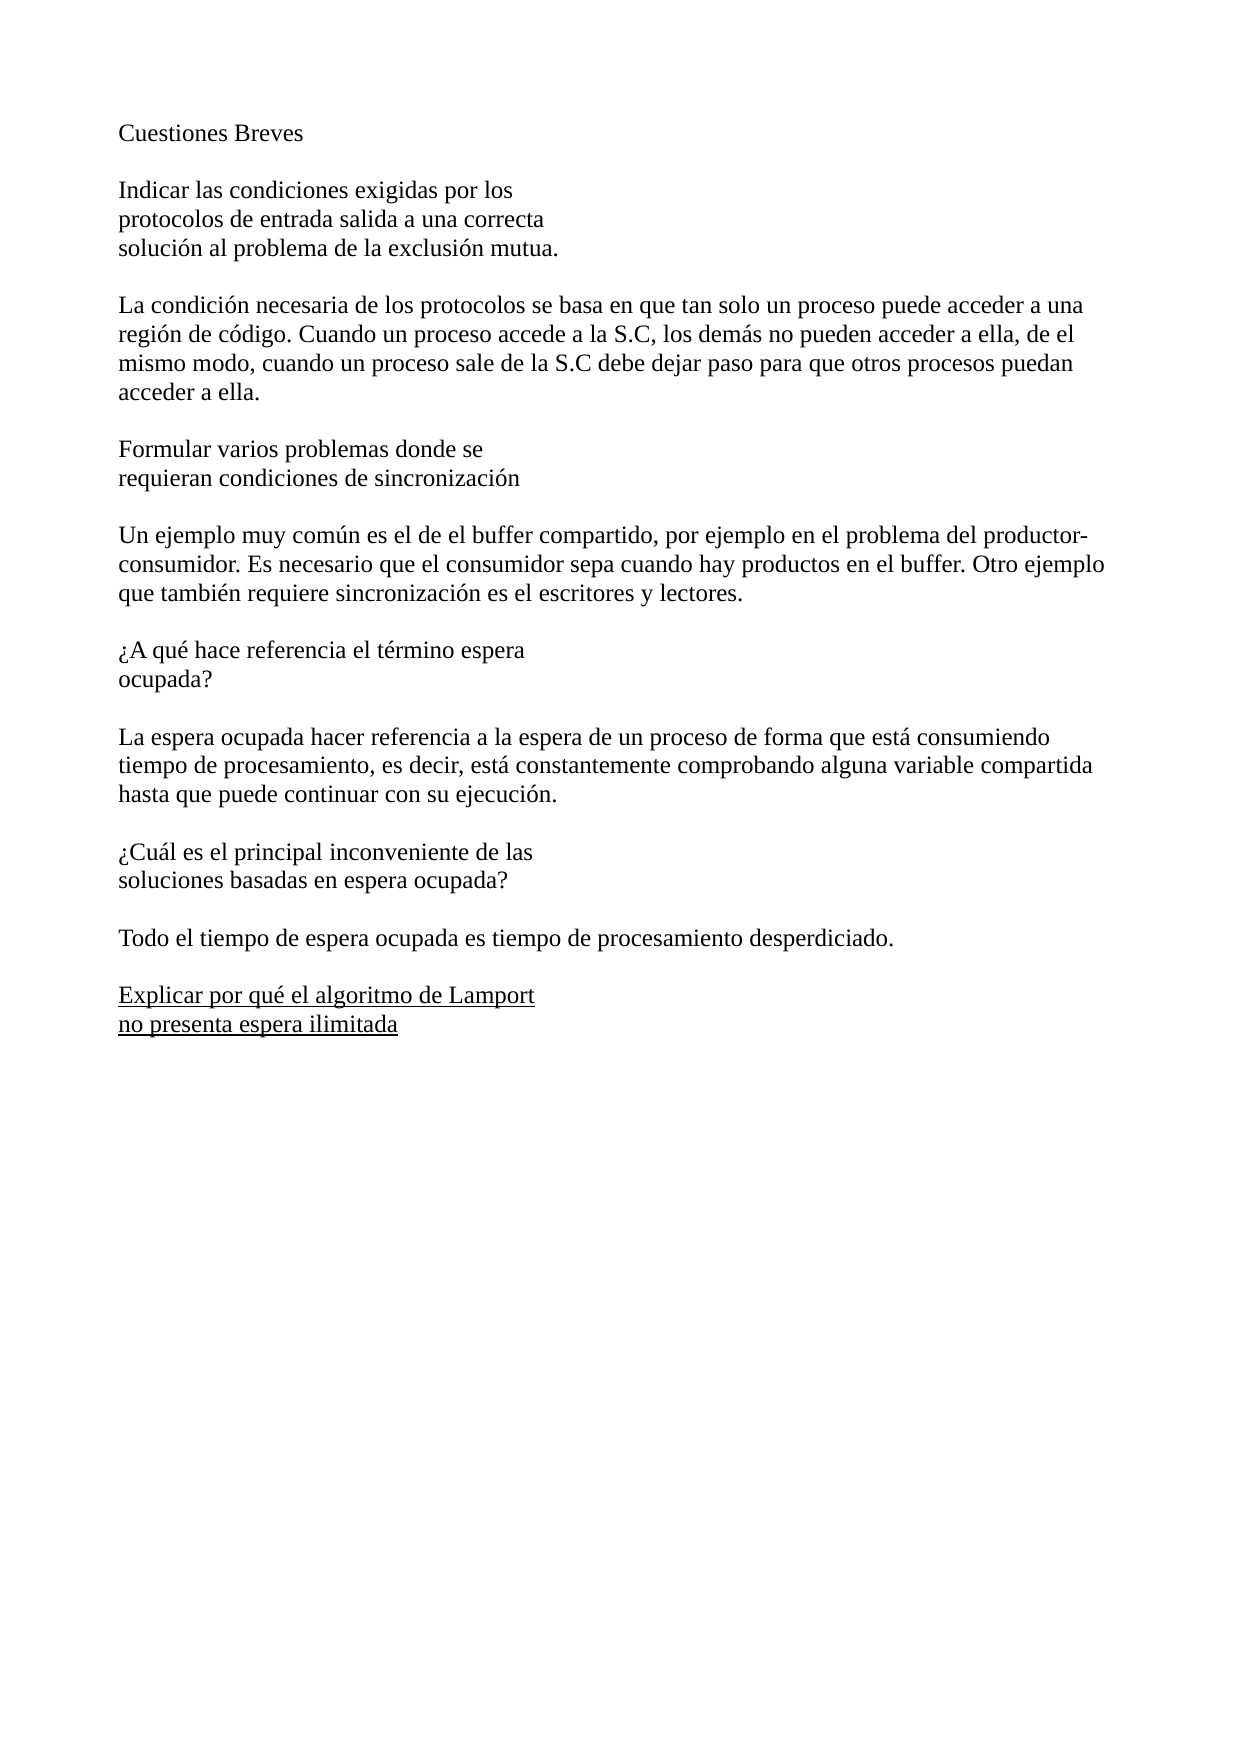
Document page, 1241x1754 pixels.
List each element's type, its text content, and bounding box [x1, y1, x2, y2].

text ¿A qué hace referencia el término espera [118, 636, 1122, 664]
text La condición necesaria de los protocolos se basa en que tan solo un proceso puede acceder a una región de código. Cuando un proceso accede a la S.C, los demás no pueden acceder a ella, de el mismo modo, cuando un proceso sale de la S.C debe dejar paso para que otros procesos puedan acceder a ella. [118, 291, 1122, 406]
text solución al problema de la exclusión mutua. [118, 233, 1122, 262]
text Todo el tiempo de espera ocupada es tiempo de procesamiento desperdiciado. [118, 923, 1122, 952]
text Un ejemplo muy común es el de el buffer compartido, por ejemplo en el problema del productor-consumidor. Es necesario que el consumidor sepa cuando hay productos en el buffer. Otro ejemplo que también requiere sincronización es el escritores y lectores. [118, 521, 1122, 607]
text soluciones basadas en espera ocupada? [118, 866, 1122, 894]
text no presenta espera ilimitada [118, 1009, 1122, 1038]
text ocupada? [118, 664, 1122, 693]
text La espera ocupada hacer referencia a la espera de un proceso de forma que está consumiendo tiempo de procesamiento, es decir, está constantemente comprobando alguna variable compartida hasta que puede continuar con su ejecución. [118, 722, 1122, 808]
text Explicar por qué el algoritmo de Lamport [118, 981, 1122, 1009]
text protocolos de entrada salida a una correcta [118, 204, 1122, 233]
text ¿Cuál es el principal inconveniente de las [118, 837, 1122, 866]
text Formular varios problemas donde se [118, 434, 1122, 463]
text Cuestiones Breves [118, 118, 1122, 147]
text requieran condiciones de sincronización [118, 463, 1122, 492]
text Indicar las condiciones exigidas por los [118, 176, 1122, 204]
